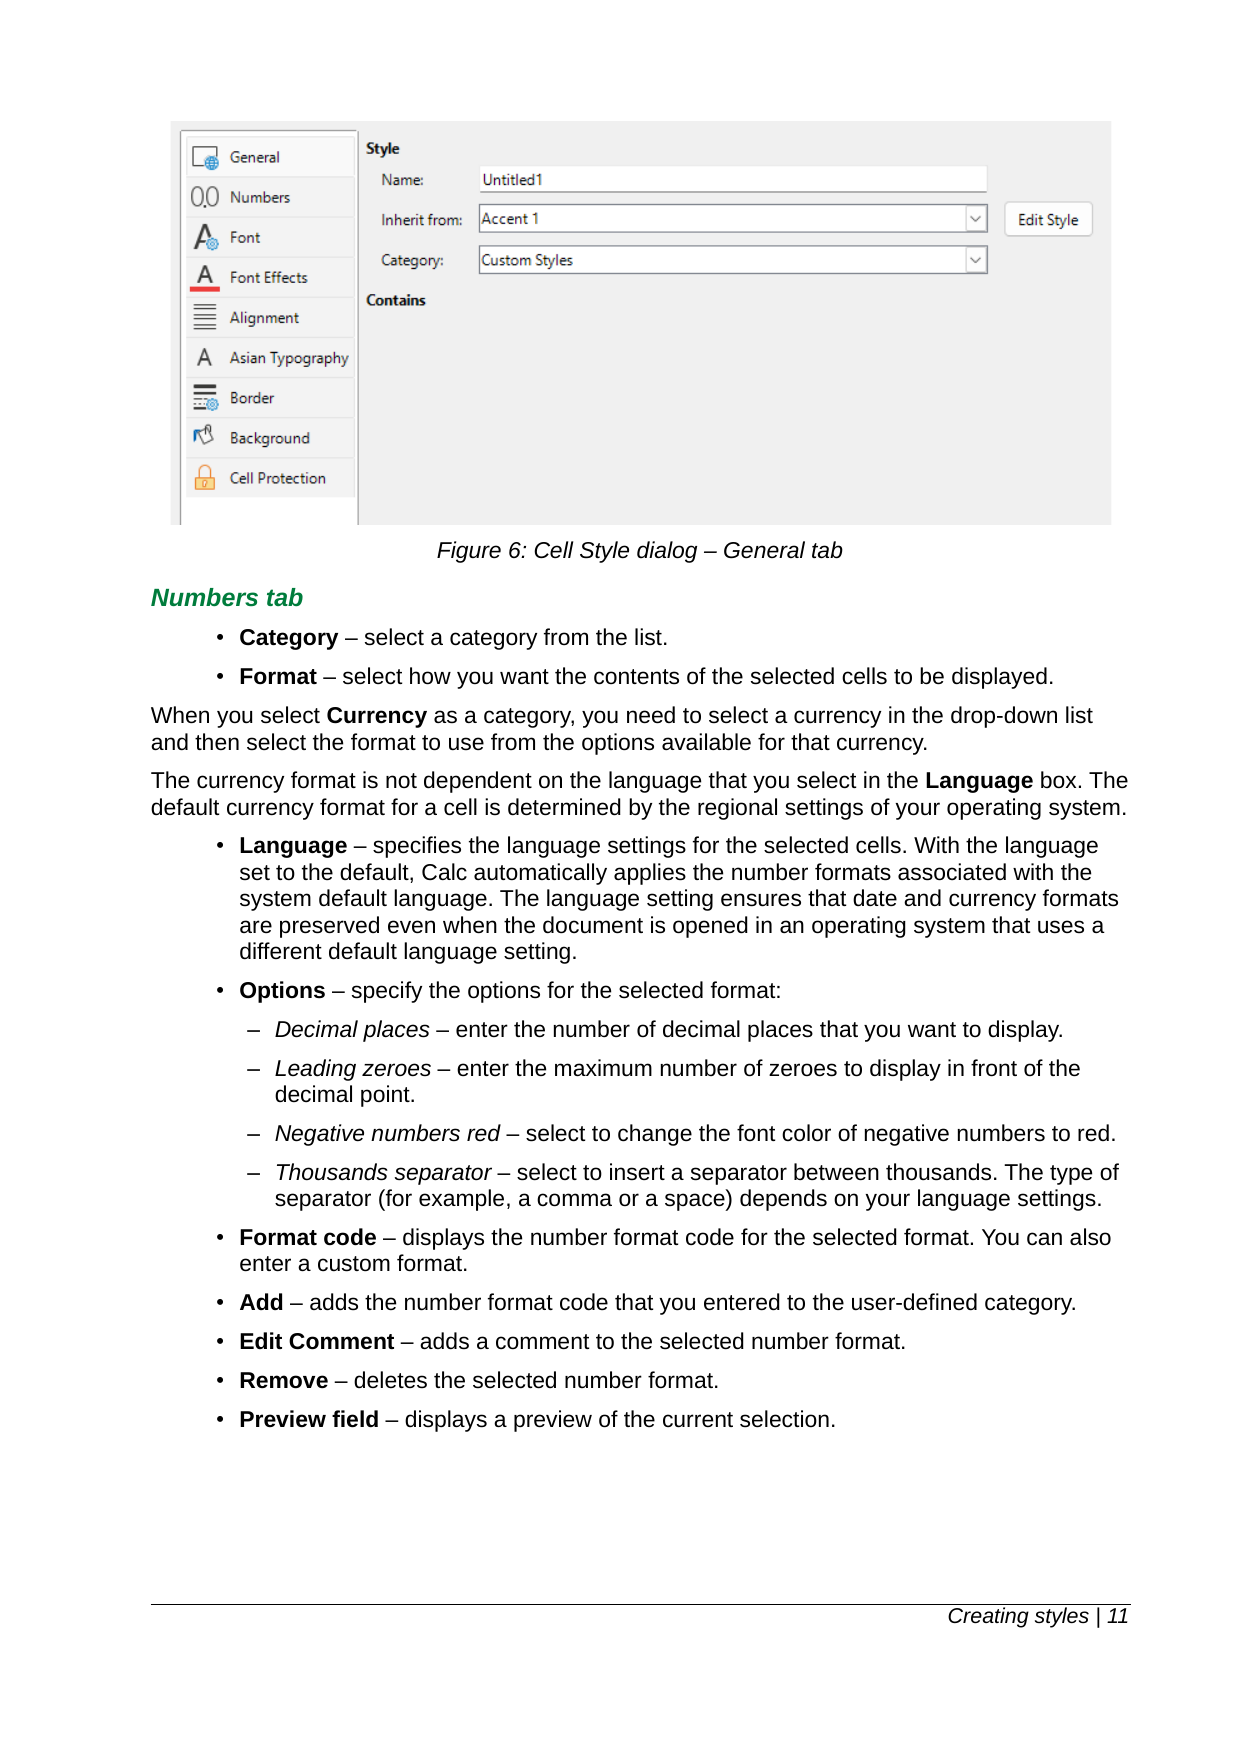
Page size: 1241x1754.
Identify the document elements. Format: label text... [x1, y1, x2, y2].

list Decimal places – enter the number of decimal places that you want to display. [260, 1016, 1131, 1042]
list Format code – displays the number format code for the selected format. You can also enter a custom format. [224, 1224, 1131, 1276]
text Figure 6: Cell Style dialog – General tab [170, 537, 1111, 564]
list Options – specify the options for the selected format: [224, 977, 1131, 1003]
list Remove – deletes the selected number format. [224, 1367, 1131, 1393]
list Edit Comment – adds a comment to the selected number format. [224, 1328, 1131, 1354]
list Category – select a category from the list. [224, 624, 1131, 651]
subtitle Numbers tab [151, 583, 1131, 612]
list Thousands separator – select to insert a separator between thousands. The type of separator (for example, a comma or a space) depends on your language settings. [260, 1158, 1131, 1211]
list The currency format is not dependent on the language that you select in the Language box. The default currency format for a cell is determined by the regional settings of your operating system. [151, 767, 1131, 820]
list Preview field – displays a preview of the current selection. [224, 1406, 1131, 1432]
list Add – adds the number format code that you entered to the user-defined category. [224, 1289, 1131, 1315]
list Format – select how you want the contents of the selected cells to be displayed. [224, 663, 1131, 689]
list Leading zeroes – enter the maximum number of zeroes to display in front of the decimal point. [260, 1054, 1131, 1107]
list Language – specifies the language settings for the selected cells. With the language set to the default, Calc automatically applies the number formats associated with the system default language. The language setting ensures that date and currency formats are preserved even when the document is opened in an operating system that uses a different default language setting. [224, 832, 1131, 964]
picture [170, 121, 1112, 525]
list Negative numbers red – select to change the font color of negative numbers to red. [260, 1120, 1131, 1146]
text When you select Currency as a category, you need to select a currency in the drop-down list and then select the format to use from the options available for that currency. [151, 702, 1131, 755]
